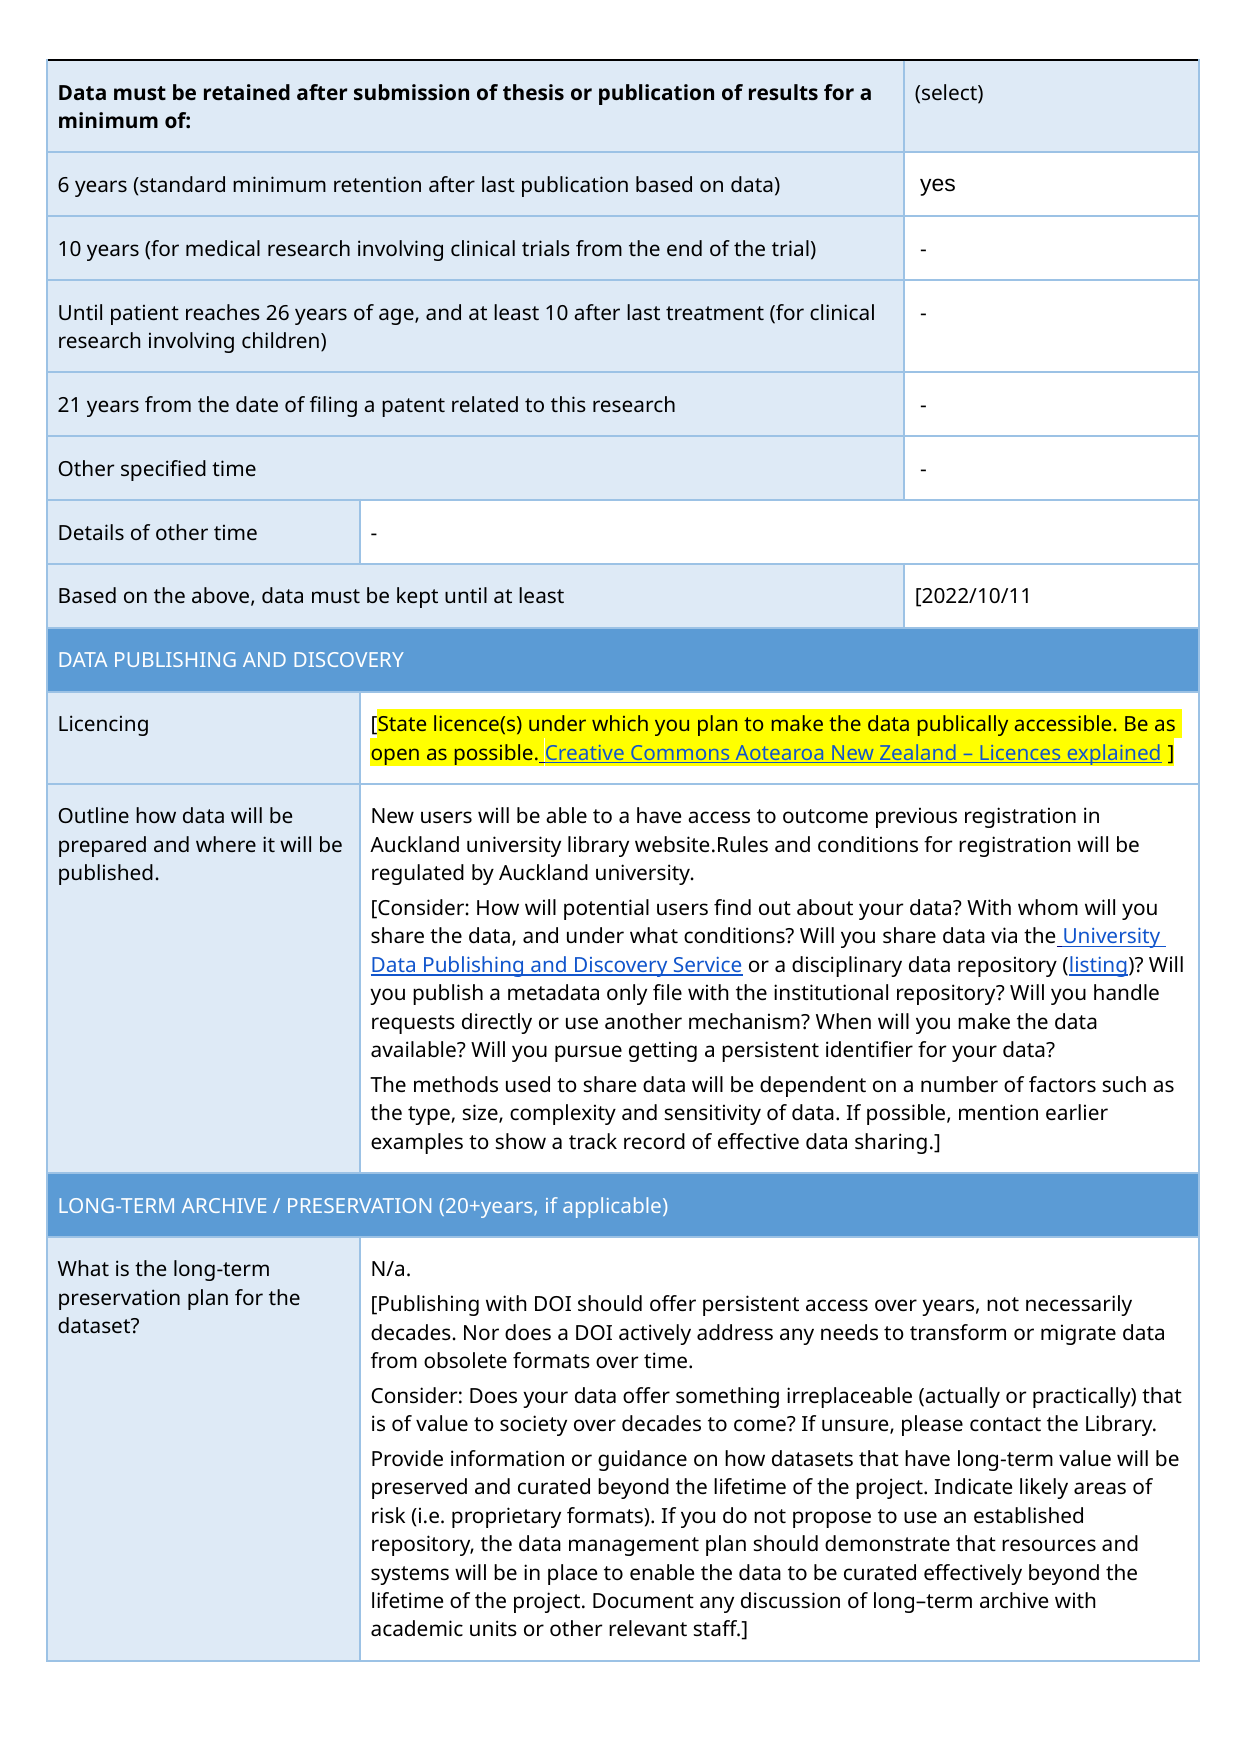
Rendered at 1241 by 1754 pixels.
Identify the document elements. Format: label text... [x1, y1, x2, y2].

table_cell [State licence(s) under which you plan to make the data publically accessible. Be as open as possible. Creative Commons Aotearoa New Zealand – Licences explained ] [361, 693, 1198, 783]
table_cell Other specified time [48, 437, 903, 499]
table_cell Licencing [48, 693, 359, 783]
table_cell [2022/10/11 [905, 565, 1198, 627]
table_cell Outline how data will be prepared and where it will be published. [48, 785, 359, 1172]
table_cell (select) [905, 61, 1198, 151]
table_cell - [905, 373, 1198, 435]
table_cell Details of other time [48, 501, 359, 563]
table_cell N/a. [Publishing with DOI should offer persistent access over years, not necessarily decades. Nor does a DOI actively address any needs to transform or migrate data from obsolete formats over time. Consider: Does your data offer something irreplaceable (actually or practically) that is of value to society over decades to come? If unsure, please contact the Library. Provide information or guidance on how datasets that have long-term value will be preserved and curated beyond the lifetime of the project. Indicate likely areas of risk (i.e. proprietary formats). If you do not propose to use an established repository, the data management plan should demonstrate that resources and systems will be in place to enable the data to be curated effectively beyond the lifetime of the project. Document any discussion of long–term archive with academic units or other relevant staff.] [361, 1238, 1198, 1660]
table_cell 6 years (standard minimum retention after last publication based on data) [48, 153, 903, 215]
table_cell yes [905, 153, 1198, 215]
table_cell 10 years (for medical research involving clinical trials from the end of the trial) [48, 217, 903, 279]
table_cell - [905, 437, 1198, 499]
table_cell Until patient reaches 26 years of age, and at least 10 after last treatment (for clinical research involving children) [48, 281, 903, 371]
table_cell Based on the above, data must be kept until at least [48, 565, 903, 627]
table_cell - [361, 501, 1198, 563]
table_cell New users will be able to a have access to outcome previous registration in Auckland university library website.Rules and conditions for registration will be regulated by Auckland university. [Consider: How will potential users find out about your data? With whom will you share the data, and under what conditions? Will you share data via the University Data Publishing and Discovery Service or a disciplinary data repository (listing)? Will you publish a metadata only file with the institutional repository? Will you handle requests directly or use another mechanism? When will you make the data available? Will you pursue getting a persistent identifier for your data? The methods used to share data will be dependent on a number of factors such as the type, size, complexity and sensitivity of data. If possible, mention earlier examples to show a track record of effective data sharing.] [361, 785, 1198, 1172]
table_cell - [905, 217, 1198, 279]
table_cell - [905, 281, 1198, 371]
table_cell DATA PUBLISHING AND DISCOVERY [48, 629, 1198, 691]
table_cell Data must be retained after submission of thesis or publication of results for a minimum of: [48, 61, 903, 151]
table_cell LONG-TERM ARCHIVE / PRESERVATION (20+years, if applicable) [48, 1174, 1198, 1236]
table_cell 21 years from the date of filing a patent related to this research [48, 373, 903, 435]
table_cell What is the long-term preservation plan for the dataset? [48, 1238, 359, 1660]
